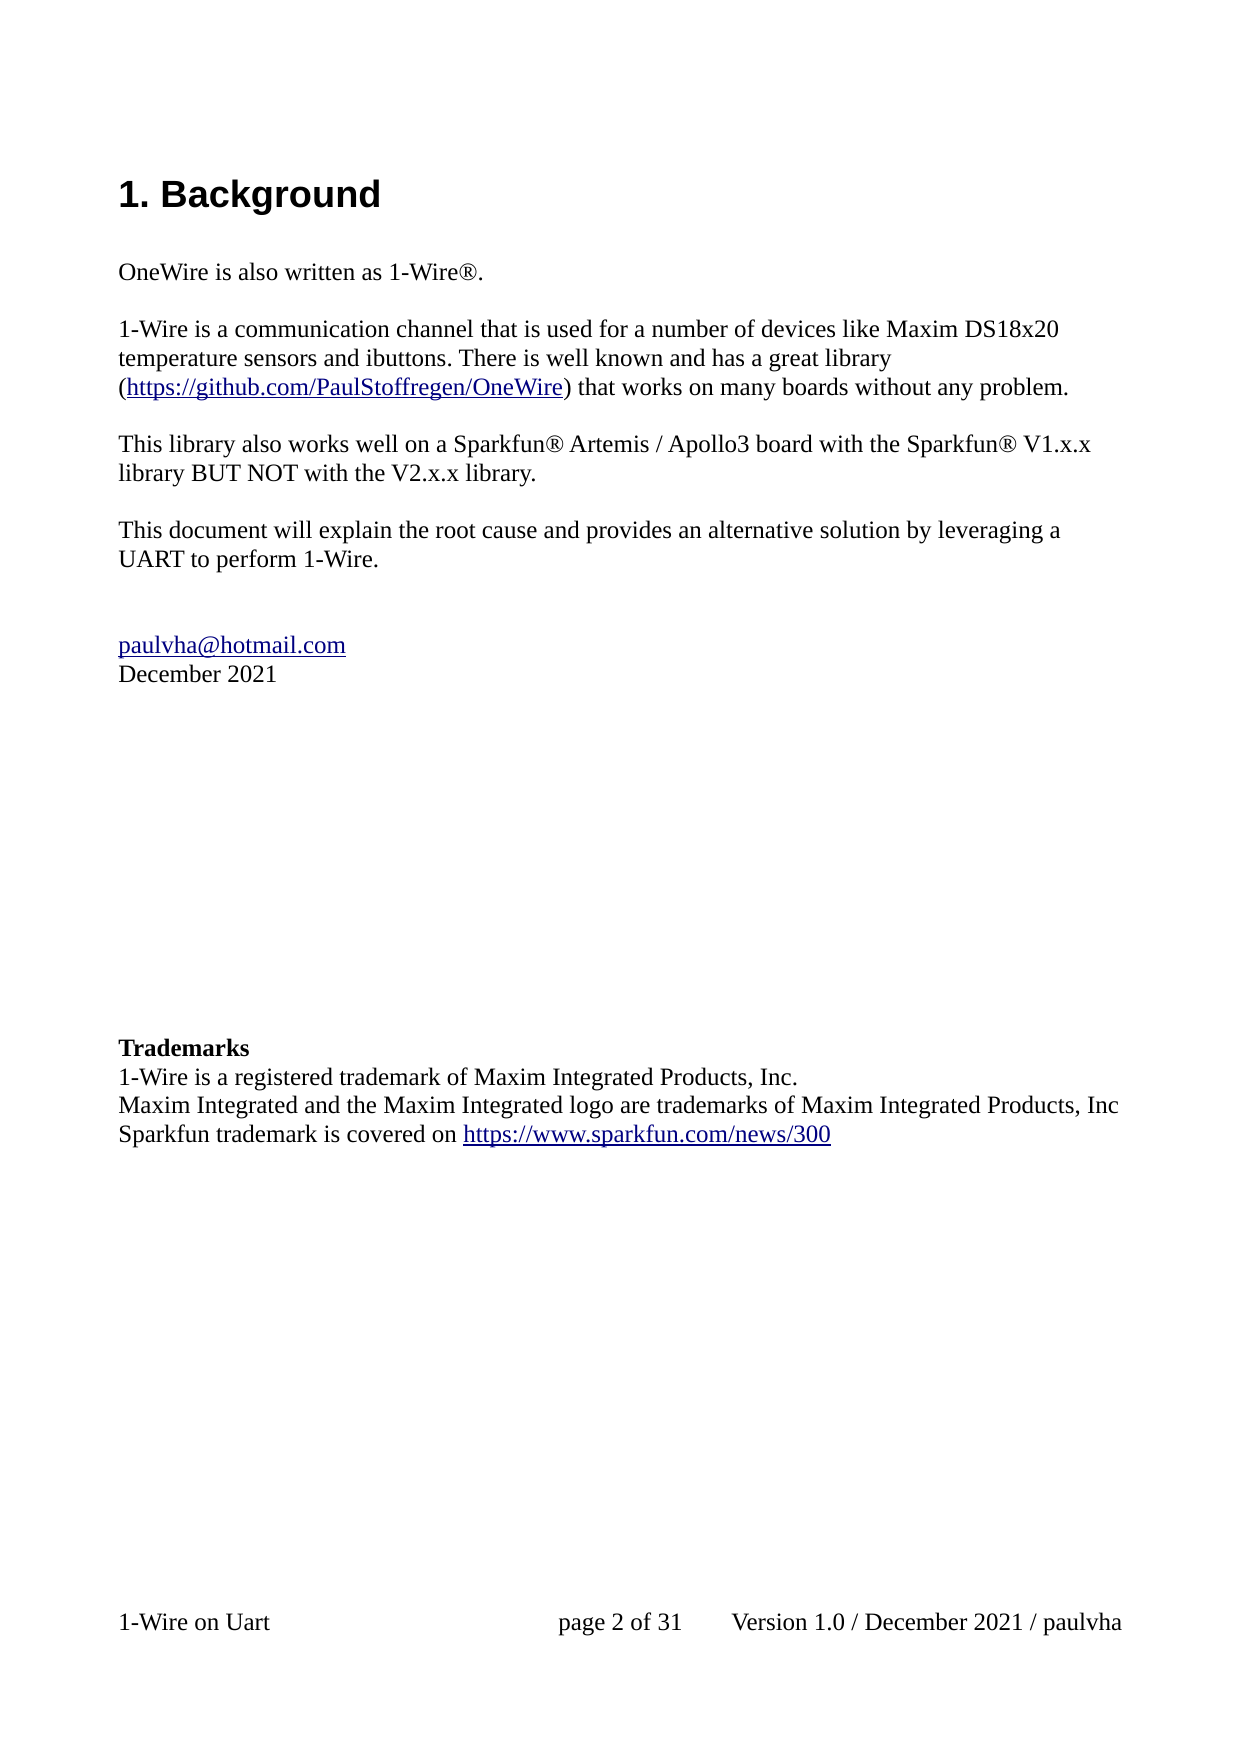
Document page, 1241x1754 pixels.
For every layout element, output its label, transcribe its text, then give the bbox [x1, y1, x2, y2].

text This document will explain the root cause and provides an alternative solution by leveraging a UART to perform 1-Wire. [118, 516, 1122, 573]
text 1-Wire is a communication channel that is used for a number of devices like Maxim DS18x20 temperature sensors and ibuttons. There is well known and has a great library (https://github.com/PaulStoffregen/OneWire) that works on many boards without any problem. [118, 314, 1122, 401]
text Trademarks [118, 1033, 1122, 1062]
subtitle 1. Background [118, 172, 1122, 216]
text 1-Wire is a registered trademark of Maxim Integrated Products, Inc. [118, 1062, 1122, 1091]
text This library also works well on a Sparkfun® Artemis / Apollo3 board with the Sparkfun® V1.x.x library BUT NOT with the V2.x.x library. [118, 429, 1122, 487]
text Sparkfun trademark is covered on https://www.sparkfun.com/news/300 [118, 1119, 1122, 1148]
text December 2021 [118, 659, 1122, 688]
text paulvha@hotmail.com [118, 631, 1122, 659]
text OneWire is also written as 1-Wire®. [118, 257, 1122, 286]
text Maxim Integrated and the Maxim Integrated logo are trademarks of Maxim Integrated Products, Inc [118, 1091, 1122, 1119]
